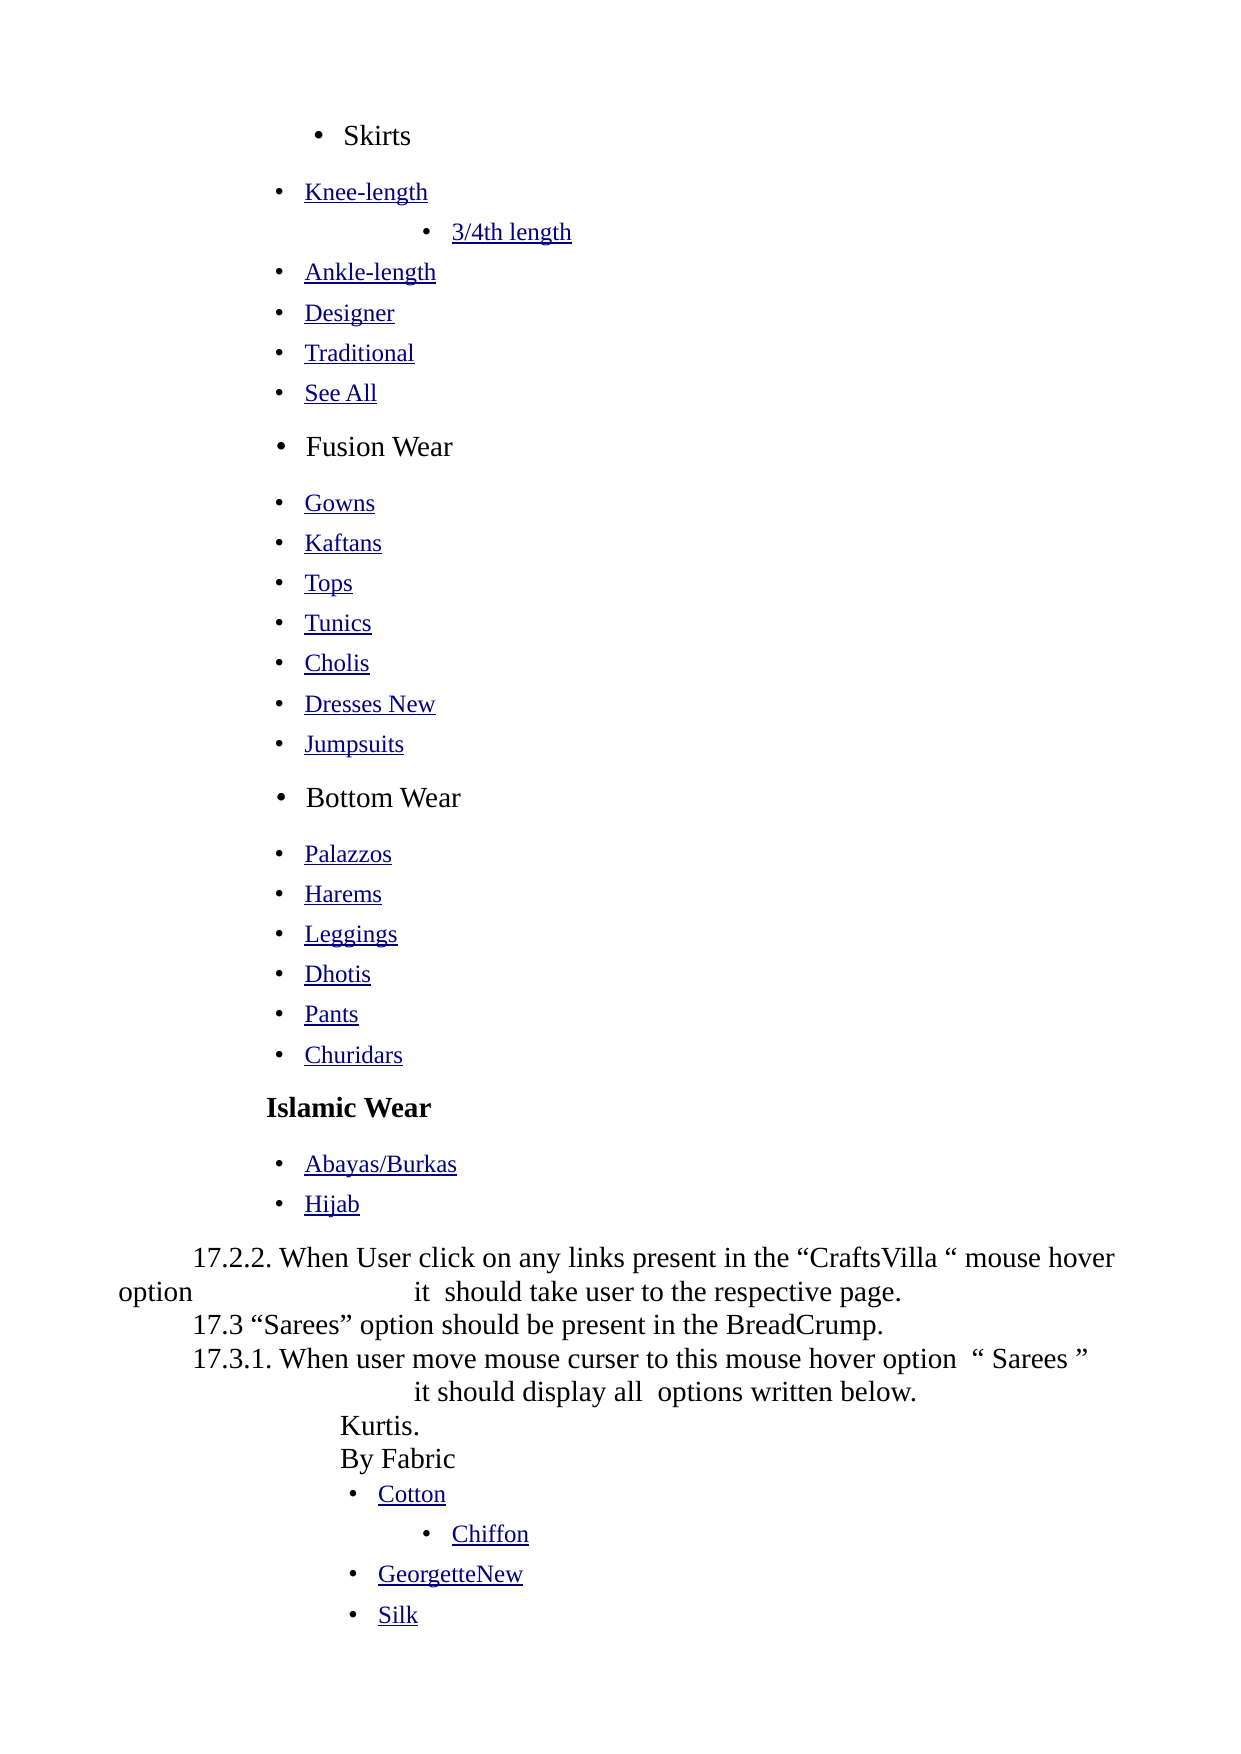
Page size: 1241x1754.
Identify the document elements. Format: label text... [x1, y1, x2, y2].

list Leggings [275, 915, 1122, 949]
text Kurtis. [118, 1408, 1122, 1442]
list Palazzos [275, 835, 1122, 868]
text Islamic Wear [118, 1091, 1122, 1124]
list Dhotis [275, 955, 1122, 989]
list Dresses New [275, 685, 1122, 718]
list Designer [275, 294, 1122, 327]
list Chiffon [422, 1515, 1122, 1549]
list Silk [348, 1596, 1122, 1629]
list GeorgetteNew [348, 1556, 1122, 1589]
list Gowns [275, 484, 1122, 517]
list Jumpsuits [275, 725, 1122, 758]
list Pants [275, 996, 1122, 1029]
list Hijab [275, 1186, 1122, 1219]
list Traditional [275, 334, 1122, 367]
list Harems [275, 875, 1122, 908]
list 3/4th length [422, 213, 1122, 247]
text 17.3.1. When user move mouse curser to this mouse hover option “ Sarees ” it should display all options written below. [118, 1341, 1122, 1408]
list Cotton [348, 1475, 1122, 1509]
text 17.2.2. When User click on any links present in the “CraftsVilla “ mouse hover option it should take user to the respective page. [118, 1240, 1122, 1307]
list Cholis [275, 644, 1122, 678]
list See All [275, 374, 1122, 408]
list Bottom Wear [276, 780, 1122, 813]
list Knee-length [275, 173, 1122, 207]
list Tunics [275, 604, 1122, 638]
list Churidars [275, 1036, 1122, 1069]
list Skirts [314, 118, 1122, 152]
list Abayas/Burkas [275, 1145, 1122, 1179]
list Tops [275, 564, 1122, 598]
text 17.3 “Sarees” option should be present in the BreadCrump. [118, 1307, 1122, 1341]
list Ankle-length [275, 253, 1122, 287]
text By Fabric [118, 1442, 1122, 1475]
list Kaftans [275, 524, 1122, 557]
list Fusion Wear [276, 429, 1122, 462]
